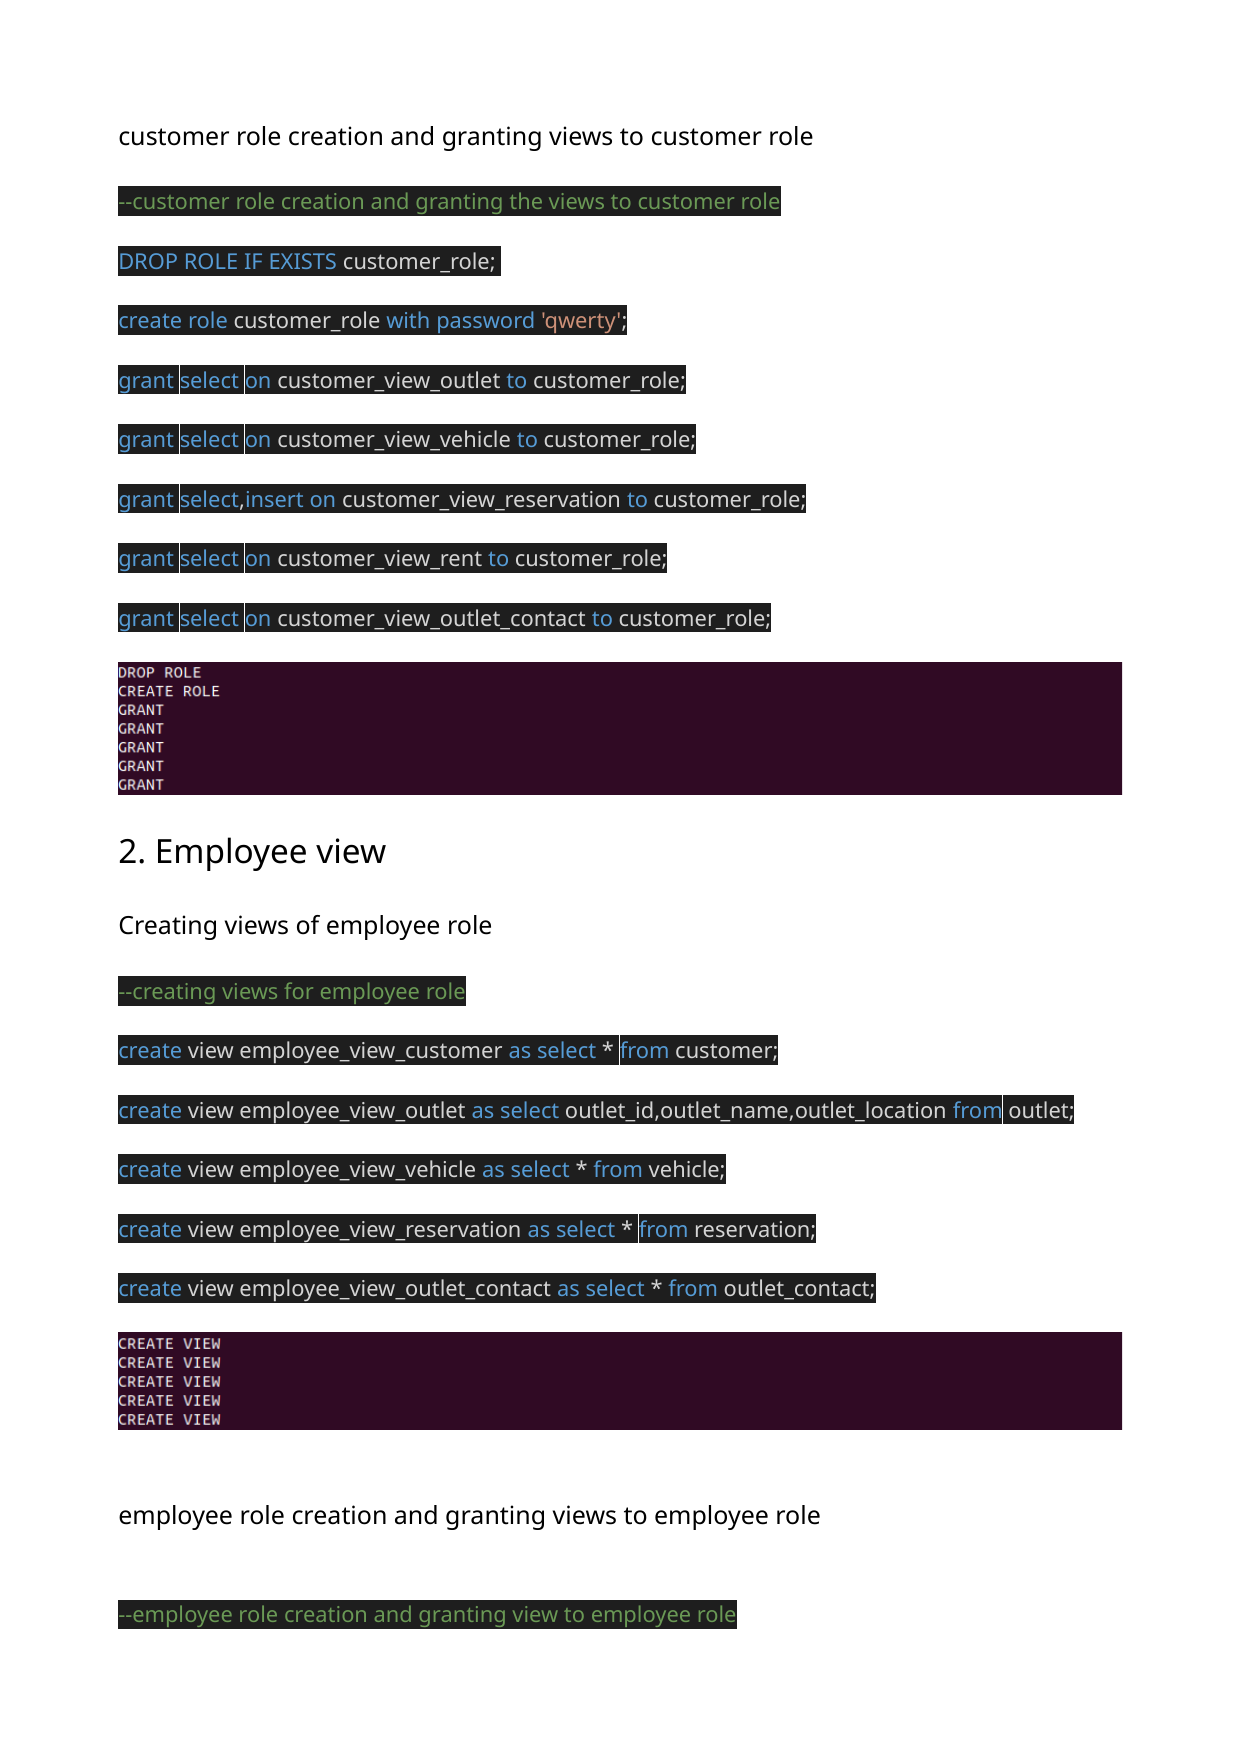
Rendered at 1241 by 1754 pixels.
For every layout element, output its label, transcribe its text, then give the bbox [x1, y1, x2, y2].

text grant select,insert on customer_view_reservation to customer_role; [118, 484, 1122, 513]
text create view employee_view_reservation as select * from reservation; [118, 1214, 1122, 1243]
text --customer role creation and granting the views to customer role [118, 186, 1122, 216]
text Creating views of employee role [118, 908, 1122, 942]
text grant select on customer_view_outlet_contact to customer_role; [118, 603, 1122, 632]
text create view employee_view_vehicle as select * from vehicle; [118, 1154, 1122, 1184]
text create role customer_role with password 'qwerty'; [118, 305, 1122, 335]
text employee role creation and granting views to employee role [118, 1497, 1122, 1531]
text 2. Employee view [118, 828, 1122, 874]
picture [118, 1332, 1123, 1430]
text grant select on customer_view_vehicle to customer_role; [118, 424, 1122, 454]
text DROP ROLE IF EXISTS customer_role; [118, 246, 1122, 276]
text create view employee_view_customer as select * from customer; [118, 1035, 1122, 1065]
text customer role creation and granting views to customer role [118, 118, 1122, 152]
text grant select on customer_view_rent to customer_role; [118, 543, 1122, 573]
text --employee role creation and granting view to employee role [118, 1599, 1122, 1629]
text grant select on customer_view_outlet to customer_role; [118, 365, 1122, 394]
text create view employee_view_outlet as select outlet_id,outlet_name,outlet_location from outlet; [118, 1095, 1122, 1124]
picture [118, 662, 1123, 795]
text --creating views for employee role [118, 976, 1122, 1006]
text create view employee_view_outlet_contact as select * from outlet_contact; [118, 1273, 1122, 1303]
